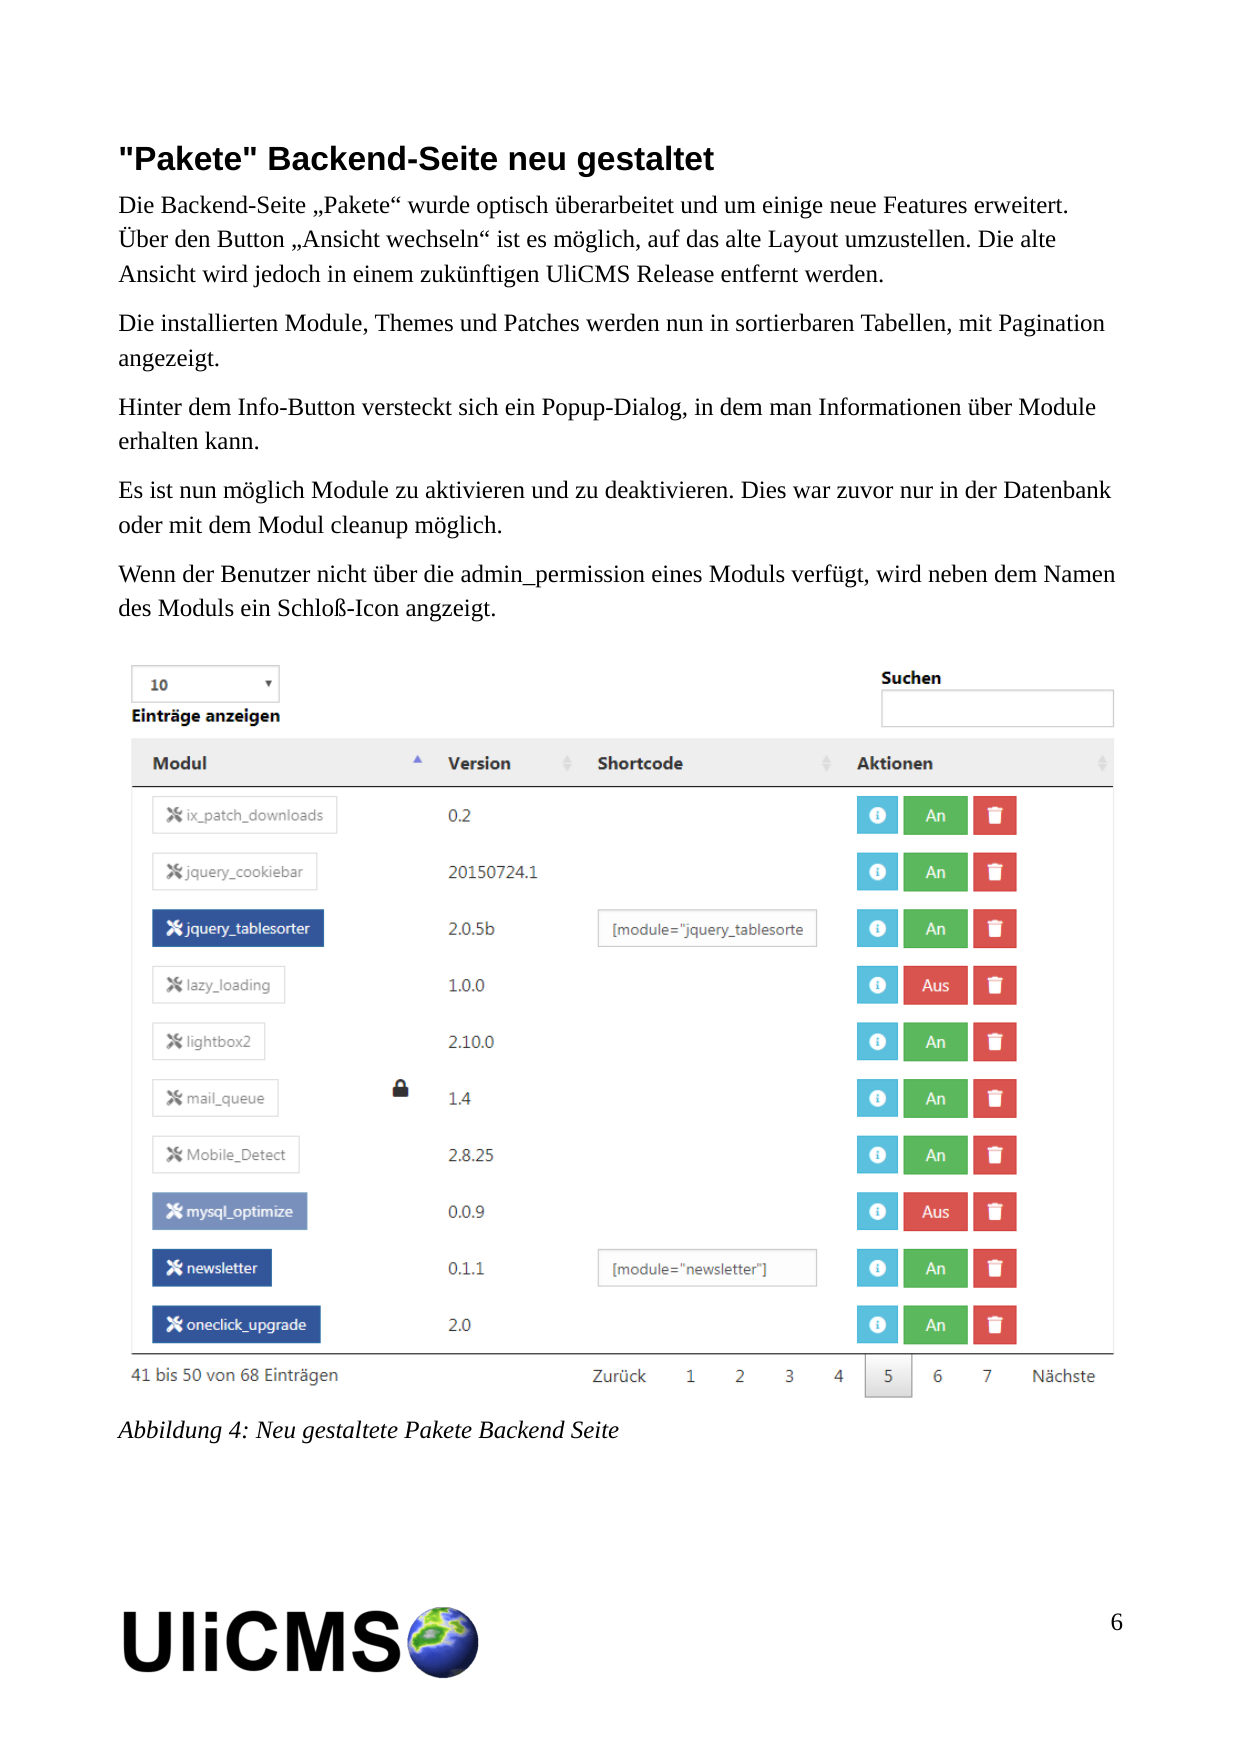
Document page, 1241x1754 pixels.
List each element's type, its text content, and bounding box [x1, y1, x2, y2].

subtitle "Pakete" Backend-Seite neu gestaltet [118, 139, 1123, 178]
text Die Backend-Seite „Pakete“ wurde optisch überarbeitet und um einige neue Features erweitert. Über den Button „Ansicht wechseln“ ist es möglich, auf das alte Layout umzustellen. Die alte Ansicht wird jedoch in einem zukünftigen UliCMS Release entfernt werden. [118, 190, 1123, 288]
text Hinter dem Info-Button versteckt sich ein Popup-Dialog, in dem man Informationen über Module erhalten kann. [118, 392, 1123, 455]
text Wenn der Benutzer nicht über die admin_permission eines Moduls verfügt, wird neben dem Namen des Moduls ein Schloß-Icon angzeigt. [118, 559, 1123, 622]
text Abbildung 4: Neu gestaltete Pakete Backend Seite [118, 1411, 1123, 1444]
text Es ist nun möglich Module zu aktivieren und zu deaktivieren. Dies war zuvor nur in der Datenbank oder mit dem Modul cleanup möglich. [118, 475, 1123, 538]
text Die installierten Module, Themes und Patches werden nun in sortierbaren Tabellen, mit Pagination angezeigt. [118, 308, 1123, 371]
picture [118, 1607, 479, 1681]
picture [118, 654, 1123, 1411]
